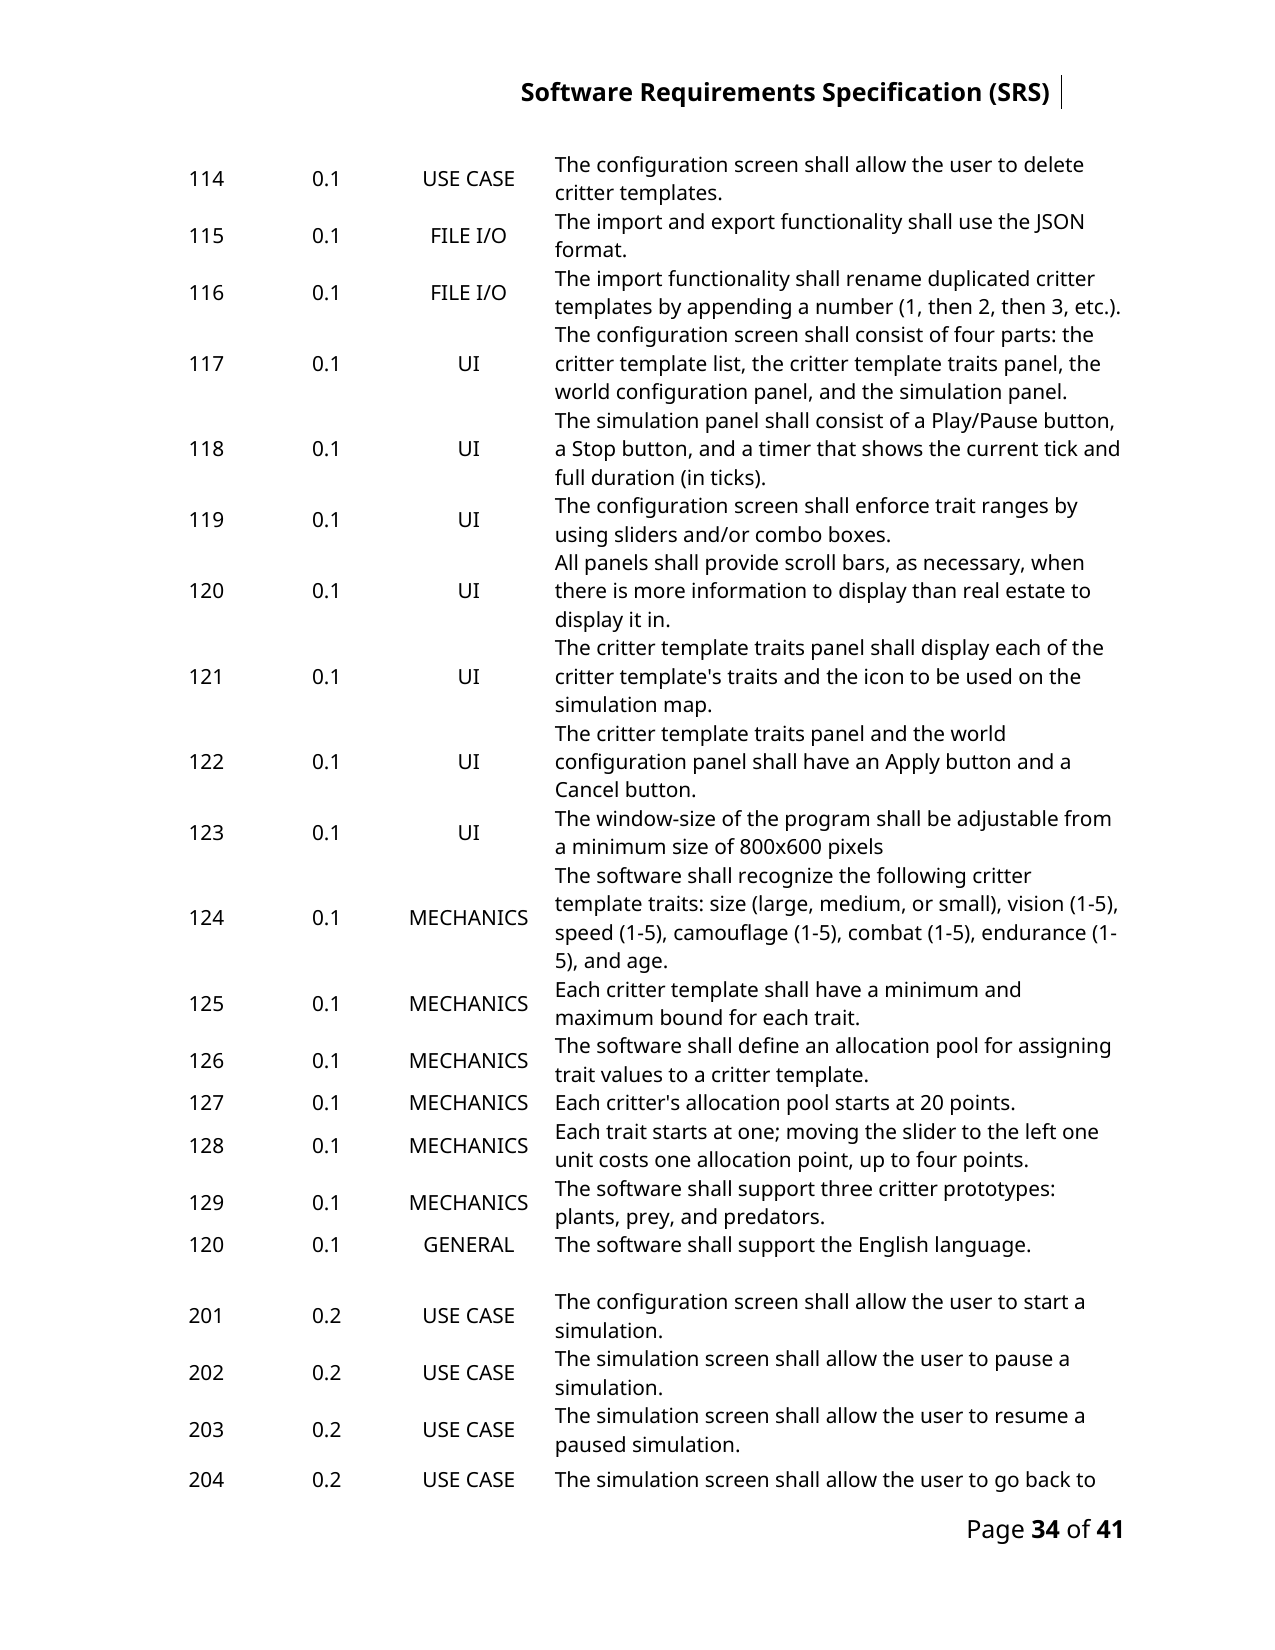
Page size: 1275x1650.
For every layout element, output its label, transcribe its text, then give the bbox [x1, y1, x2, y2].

table_cell The configuration screen shall allow the user to start a simulation. [551, 1288, 1127, 1344]
table_cell 0.2 [267, 1401, 386, 1458]
table_cell MECHANICS [386, 1174, 551, 1231]
table_cell UI [386, 719, 551, 804]
table_cell The simulation screen shall allow the user to pause a simulation. [551, 1344, 1127, 1401]
table_cell MECHANICS [386, 975, 551, 1032]
table_cell MECHANICS [386, 1089, 551, 1117]
table_cell 0.1 [267, 719, 386, 804]
table_cell GENERAL [386, 1231, 551, 1259]
table_cell 0.1 [267, 491, 386, 548]
table_cell 121 [145, 634, 267, 719]
table_cell 129 [145, 1174, 267, 1231]
table_cell Each trait starts at one; moving the slider to the left one unit costs one allocation point, up to four points. [551, 1117, 1127, 1174]
table_cell 0.1 [267, 634, 386, 719]
table_cell 0.1 [267, 1231, 386, 1259]
table_cell UI [386, 634, 551, 719]
table_cell 114 [145, 150, 267, 207]
table_cell 0.1 [267, 1032, 386, 1088]
table_cell Each critter template shall have a minimum and maximum bound for each trait. [551, 975, 1127, 1032]
table_cell All panels shall provide scroll bars, as necessary, when there is more information to display than real estate to display it in. [551, 548, 1127, 633]
table_cell The window-size of the program shall be adjustable from a minimum size of 800x600 pixels [551, 804, 1127, 861]
table_cell The import functionality shall rename duplicated critter templates by appending a number (1, then 2, then 3, etc.). [551, 264, 1127, 321]
table_cell The critter template traits panel and the world configuration panel shall have an Apply button and a Cancel button. [551, 719, 1127, 804]
table_cell 117 [145, 321, 267, 406]
table_cell The software shall define an allocation pool for assigning trait values to a critter template. [551, 1032, 1127, 1088]
table_cell 0.1 [267, 1174, 386, 1231]
table_cell USE CASE [386, 1344, 551, 1401]
table_cell 123 [145, 804, 267, 861]
table_cell 0.1 [267, 861, 386, 975]
table_cell 122 [145, 719, 267, 804]
table_cell MECHANICS [386, 1117, 551, 1174]
table_cell The simulation screen shall allow the user to resume a paused simulation. [551, 1401, 1127, 1458]
table_cell UI [386, 804, 551, 861]
table_cell 0.1 [267, 264, 386, 321]
table_cell 0.1 [267, 406, 386, 491]
table_cell UI [386, 406, 551, 491]
table_cell The configuration screen shall consist of four parts: the critter template list, the critter template traits panel, the world configuration panel, and the simulation panel. [551, 321, 1127, 406]
table_cell [145, 1259, 267, 1287]
table_cell 116 [145, 264, 267, 321]
table_cell The configuration screen shall allow the user to delete critter templates. [551, 150, 1127, 207]
table_cell USE CASE [386, 150, 551, 207]
table_cell Each critter's allocation pool starts at 20 points. [551, 1089, 1127, 1117]
table_cell The simulation panel shall consist of a Play/Pause button, a Stop button, and a timer that shows the current tick and full duration (in ticks). [551, 406, 1127, 491]
table_cell UI [386, 548, 551, 633]
table_cell 0.1 [267, 150, 386, 207]
table_cell 0.1 [267, 207, 386, 264]
table_cell 201 [145, 1288, 267, 1344]
table_cell USE CASE [386, 1458, 551, 1500]
table_cell 204 [145, 1458, 267, 1500]
table_cell 128 [145, 1117, 267, 1174]
table_cell 0.1 [267, 1117, 386, 1174]
table_cell The software shall support three critter prototypes: plants, prey, and predators. [551, 1174, 1127, 1231]
table_cell The simulation screen shall allow the user to go back to [551, 1458, 1127, 1500]
table_cell 119 [145, 491, 267, 548]
table_cell USE CASE [386, 1288, 551, 1344]
table_cell MECHANICS [386, 1032, 551, 1088]
table_cell MECHANICS [386, 861, 551, 975]
table_cell 0.2 [267, 1458, 386, 1500]
table_cell 120 [145, 1231, 267, 1259]
table_cell The software shall recognize the following critter template traits: size (large, medium, or small), vision (1-5), speed (1-5), camouflage (1-5), combat (1-5), endurance (1-5), and age. [551, 861, 1127, 975]
table_cell UI [386, 321, 551, 406]
table_cell 126 [145, 1032, 267, 1088]
table_cell FILE I/O [386, 264, 551, 321]
table_cell The configuration screen shall enforce trait ranges by using sliders and/or combo boxes. [551, 491, 1127, 548]
table_cell 0.1 [267, 804, 386, 861]
table_cell 203 [145, 1401, 267, 1458]
table_cell 0.1 [267, 321, 386, 406]
table_cell 125 [145, 975, 267, 1032]
table_cell 118 [145, 406, 267, 491]
table_cell FILE I/O [386, 207, 551, 264]
table_cell USE CASE [386, 1401, 551, 1458]
table_cell 0.2 [267, 1344, 386, 1401]
table_cell 0.1 [267, 975, 386, 1032]
table_cell The critter template traits panel shall display each of the critter template's traits and the icon to be used on the simulation map. [551, 634, 1127, 719]
table_cell The software shall support the English language. [551, 1231, 1127, 1259]
table_cell 120 [145, 548, 267, 633]
table_cell 0.2 [267, 1288, 386, 1344]
table_cell 115 [145, 207, 267, 264]
table_cell 202 [145, 1344, 267, 1401]
table_cell [386, 1259, 551, 1287]
table_cell 124 [145, 861, 267, 975]
table_cell The import and export functionality shall use the JSON format. [551, 207, 1127, 264]
table_cell [267, 1259, 386, 1287]
table_cell [551, 1259, 1127, 1287]
table_cell UI [386, 491, 551, 548]
table_cell 0.1 [267, 1089, 386, 1117]
table_cell 127 [145, 1089, 267, 1117]
table_cell 0.1 [267, 548, 386, 633]
